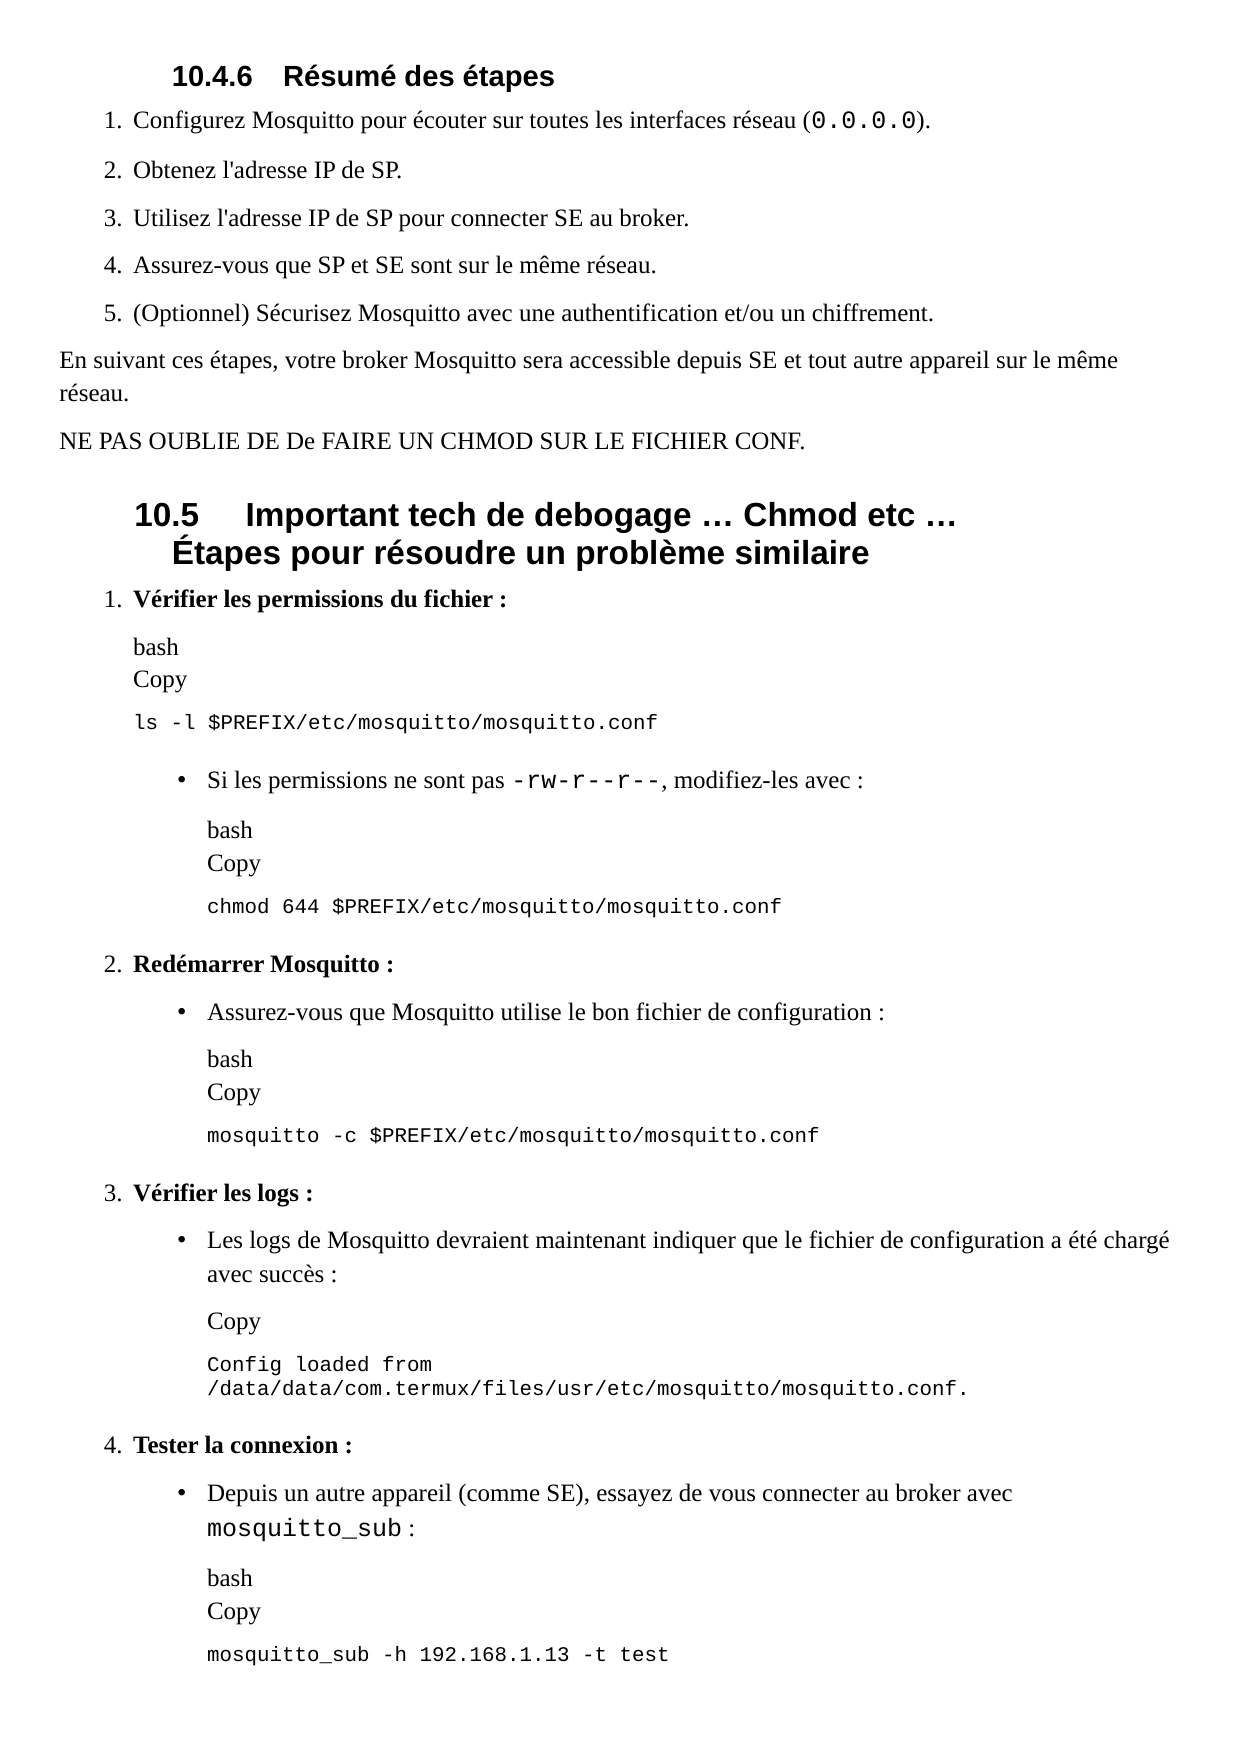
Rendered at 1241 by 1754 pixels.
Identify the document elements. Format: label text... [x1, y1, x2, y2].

list mosquitto_sub -h 192.168.1.13 -t test [177, 1644, 1181, 1668]
list ls -l $PREFIX/etc/mosquitto/mosquitto.conf [103, 712, 1181, 736]
list bash [177, 815, 1181, 844]
list Redémarrer Mosquitto : [103, 949, 1181, 978]
list bash [103, 632, 1181, 660]
list Utilisez l'adresse IP de SP pour connecter SE au broker. [103, 203, 1181, 231]
subtitle Important tech de debogage … Chmod etc … Étapes pour résoudre un problème similaire [134, 494, 1181, 571]
list (Optionnel) Sécurisez Mosquitto avec une authentification et/ou un chiffrement. [103, 298, 1181, 327]
list Les logs de Mosquitto devraient maintenant indiquer que le fichier de configuration a été chargé avec succès : [177, 1226, 1181, 1287]
list Si les permissions ne sont pas -rw-r--r--, modifiez-les avec : [177, 765, 1181, 796]
list Copy [177, 1306, 1181, 1335]
list Copy [103, 664, 1181, 693]
list bash [177, 1044, 1181, 1073]
list bash [177, 1563, 1181, 1592]
list Assurez-vous que SP et SE sont sur le même réseau. [103, 250, 1181, 279]
list Copy [177, 1596, 1181, 1625]
list Depuis un autre appareil (comme SE), essayez de vous connecter au broker avec mosquitto_sub : [177, 1478, 1181, 1544]
subtitle Résumé des étapes [172, 59, 1181, 93]
text En suivant ces étapes, votre broker Mosquitto sera accessible depuis SE et tout autre appareil sur le même réseau. [59, 346, 1181, 407]
text NE PAS OUBLIE DE De FAIRE UN CHMOD SUR LE FICHIER CONF. [59, 426, 1181, 455]
list Tester la connexion : [103, 1431, 1181, 1459]
list mosquitto -c $PREFIX/etc/mosquitto/mosquitto.conf [177, 1125, 1181, 1148]
list Copy [177, 848, 1181, 877]
list Configurez Mosquitto pour écouter sur toutes les interfaces réseau (0.0.0.0). [103, 105, 1181, 136]
list Obtenez l'adresse IP de SP. [103, 155, 1181, 184]
list Vérifier les permissions du fichier : [103, 584, 1181, 613]
list Copy [177, 1077, 1181, 1106]
list Config loaded from /data/data/com.termux/files/usr/etc/mosquitto/mosquitto.conf. [177, 1354, 1181, 1401]
list Assurez-vous que Mosquitto utilise le bon fichier de configuration : [177, 997, 1181, 1025]
list chmod 644 $PREFIX/etc/mosquitto/mosquitto.conf [177, 896, 1181, 919]
list Vérifier les logs : [103, 1178, 1181, 1207]
